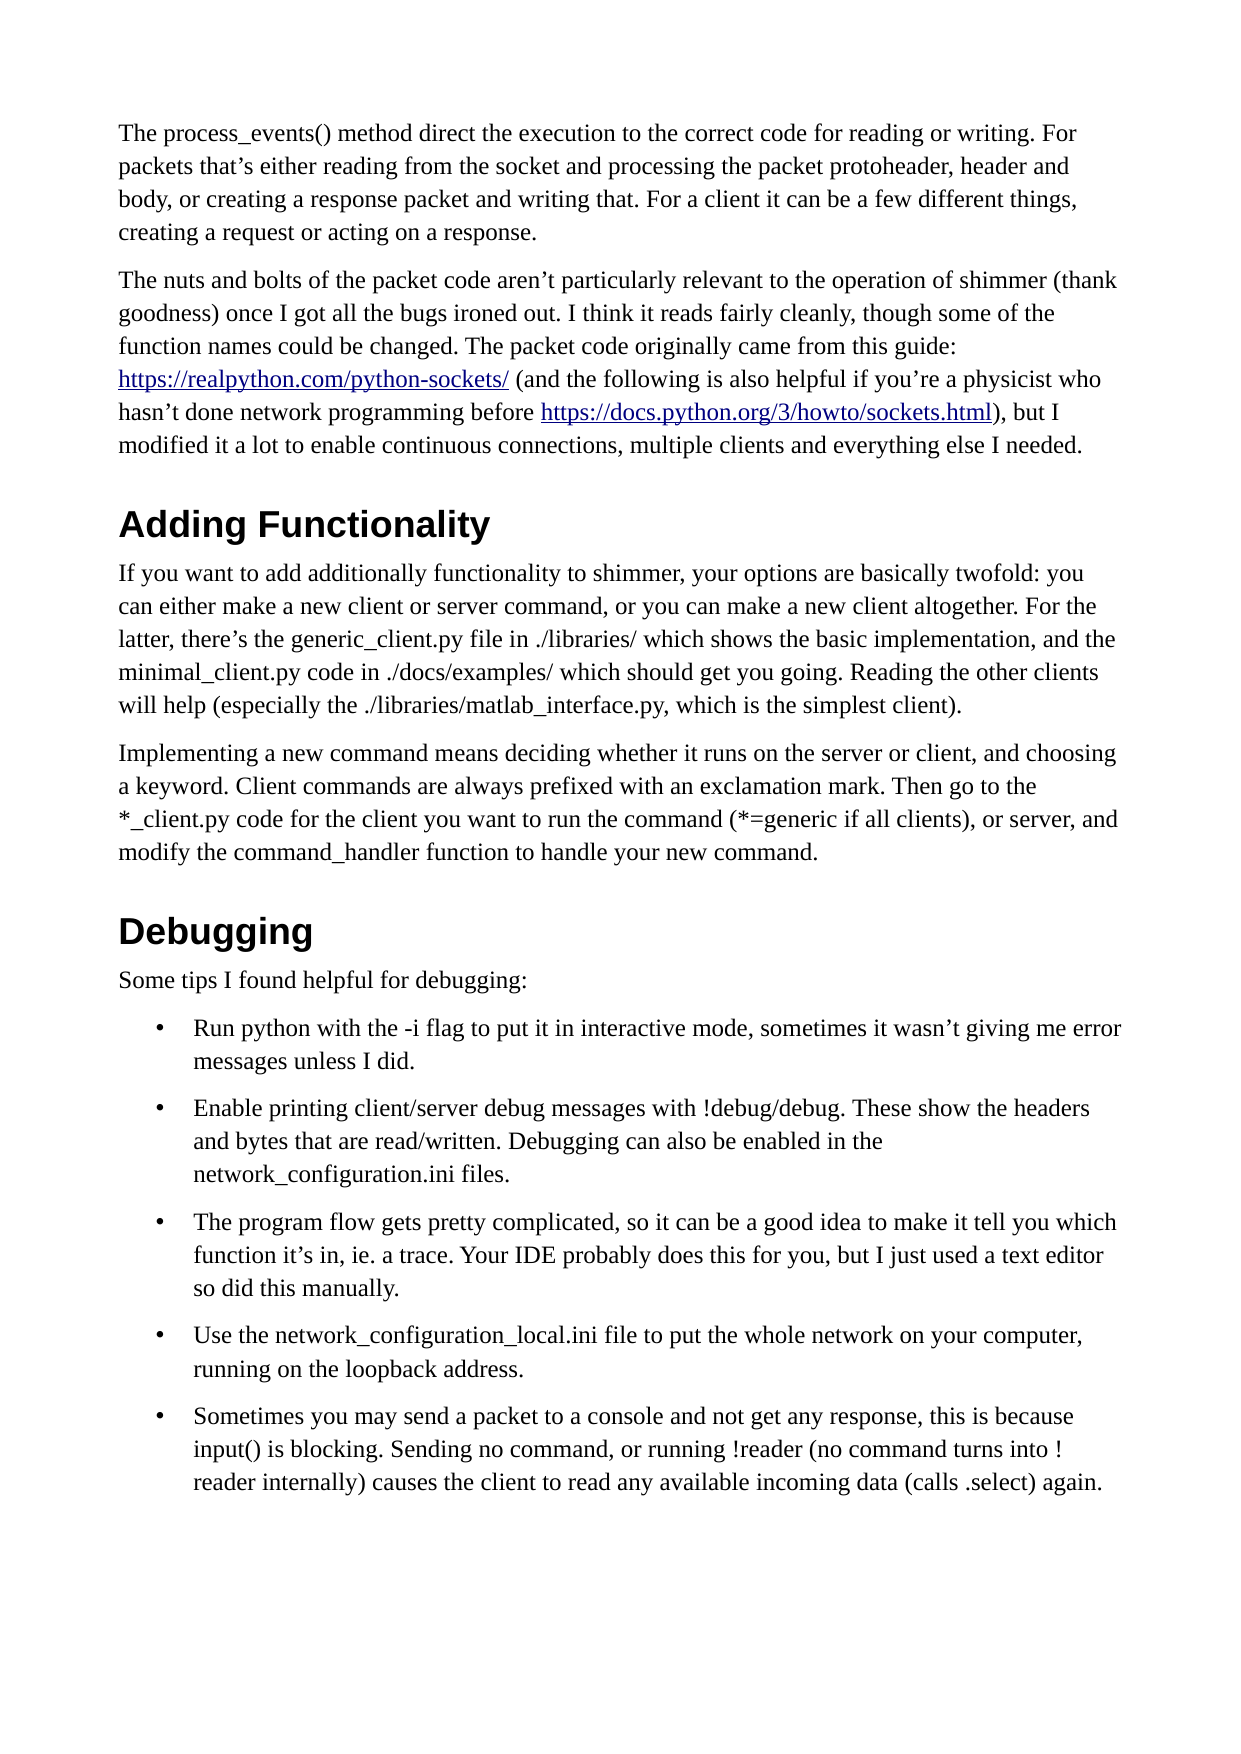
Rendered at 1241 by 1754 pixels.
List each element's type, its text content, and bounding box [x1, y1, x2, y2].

text Some tips I found helpful for debugging: [118, 965, 1122, 994]
list Run python with the -i flag to put it in interactive mode, sometimes it wasn’t giving me error messages unless I did. [156, 1013, 1122, 1074]
text The nuts and bolts of the packet code aren’t particularly relevant to the operation of shimmer (thank goodness) once I got all the bugs ironed out. I think it reads fairly cleanly, though some of the function names could be changed. The packet code originally came from this guide: https://realpython.com/python-sockets/ (and the following is also helpful if you’re a physicist who hasn’t done network programming before https://docs.python.org/3/howto/sockets.html), but I modified it a lot to enable continuous connections, multiple clients and everything else I needed. [118, 265, 1122, 459]
list Use the network_configuration_local.ini file to put the whole network on your computer, running on the loopback address. [156, 1321, 1122, 1382]
text The process_events() method direct the execution to the correct code for reading or writing. For packets that’s either reading from the socket and processing the packet protoheader, header and body, or creating a response packet and writing that. For a client it can be a few different things, creating a request or acting on a response. [118, 118, 1122, 246]
list Enable printing client/server debug messages with !debug/debug. These show the headers and bytes that are read/written. Debugging can also be enabled in the network_configuration.ini files. [156, 1093, 1122, 1188]
text Implementing a new command means deciding whether it runs on the server or client, and choosing a keyword. Client commands are always prefixed with an exclamation mark. Then go to the *_client.py code for the client you want to run the command (*=generic if all clients), or server, and modify the command_handler function to handle your new command. [118, 738, 1122, 866]
text If you want to add additionally functionality to shimmer, your options are basically twofold: you can either make a new client or server command, or you can make a new client altogether. For the latter, there’s the generic_client.py file in ./libraries/ which shows the basic implementation, and the minimal_client.py code in ./docs/examples/ which should get you going. Reading the other clients will help (especially the ./libraries/matlab_interface.py, which is the simplest client). [118, 558, 1122, 719]
list Sometimes you may send a packet to a console and not get any response, this is because input() is blocking. Sending no command, or running !reader (no command turns into !reader internally) causes the client to read any available incoming data (calls .select) again. [156, 1401, 1122, 1496]
list The program flow gets pretty complicated, so it can be a good idea to make it tell you which function it’s in, ie. a trace. Your IDE probably does this for you, but I just used a text editor so did this manually. [156, 1207, 1122, 1302]
subtitle Debugging [118, 909, 1122, 953]
subtitle Adding Functionality [118, 502, 1122, 546]
